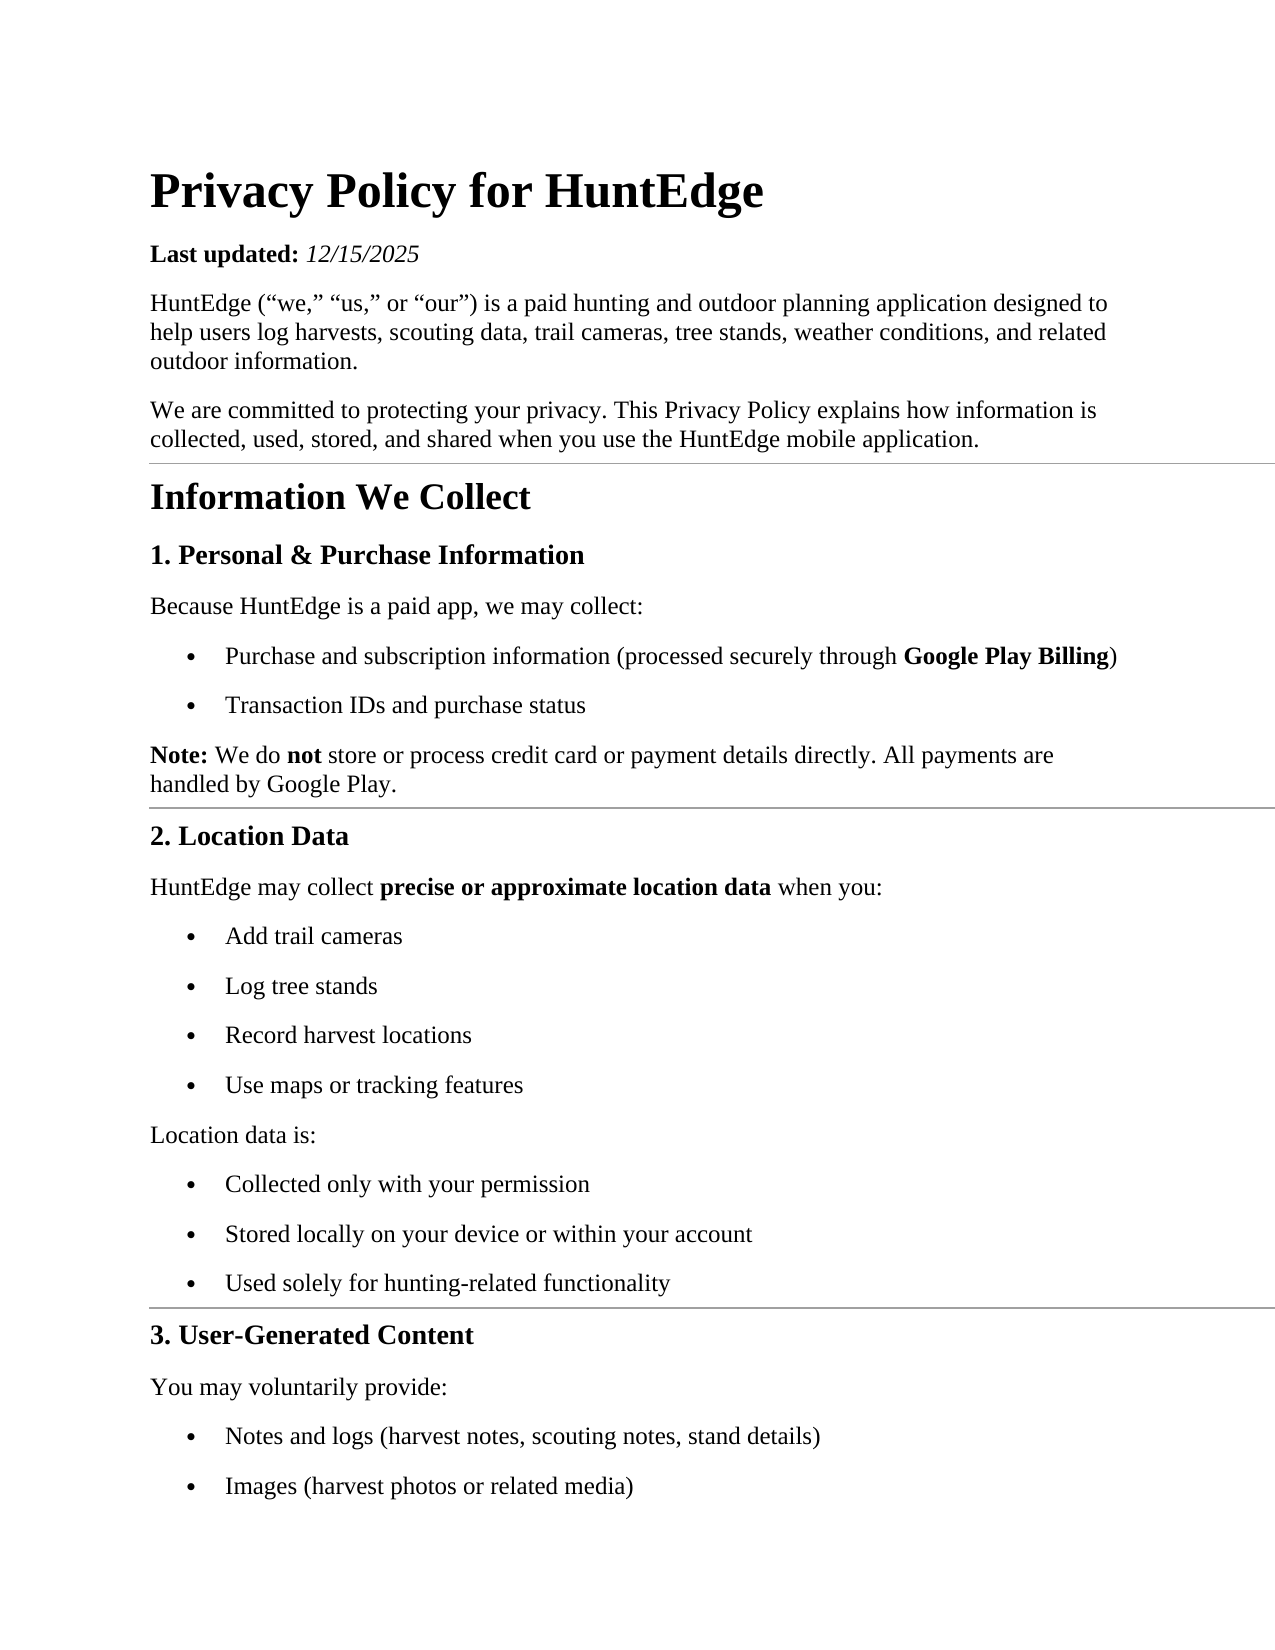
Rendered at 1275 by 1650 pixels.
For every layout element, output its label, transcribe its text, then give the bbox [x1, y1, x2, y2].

text Note: We do not store or process credit card or payment details directly. All payments are handled by Google Play. [150, 740, 1125, 797]
list Images (harvest photos or related media) [187, 1471, 1125, 1499]
list Transaction IDs and purchase status [187, 690, 1125, 719]
text Last updated: 12/15/2025 [150, 239, 1125, 267]
list Add trail cameras [187, 921, 1125, 950]
subtitle Information We Collect [150, 474, 1125, 517]
list Stored locally on your device or within your account [187, 1219, 1125, 1248]
text HuntEdge may collect precise or approximate location data when you: [150, 872, 1125, 901]
list Collected only with your permission [187, 1169, 1125, 1198]
list Log tree stands [187, 971, 1125, 1000]
text HuntEdge (“we,” “us,” or “our”) is a paid hunting and outdoor planning application designed to help users log harvests, scouting data, trail cameras, tree stands, weather conditions, and related outdoor information. [150, 288, 1125, 374]
list Purchase and subscription information (processed securely through Google Play Billing) [187, 641, 1125, 669]
subtitle 3. User-Generated Content [150, 1318, 1125, 1351]
subtitle Privacy Policy for HuntEdge [150, 160, 1125, 218]
list Notes and logs (harvest notes, scouting notes, stand details) [187, 1421, 1125, 1450]
subtitle 2. Location Data [150, 819, 1125, 851]
list Used solely for hunting-related functionality [187, 1268, 1125, 1297]
text You may voluntarily provide: [150, 1372, 1125, 1400]
list Use maps or tracking features [187, 1070, 1125, 1099]
text Because HuntEdge is a paid app, we may collect: [150, 591, 1125, 620]
text Location data is: [150, 1120, 1125, 1148]
list Record harvest locations [187, 1021, 1125, 1049]
subtitle 1. Personal & Purchase Information [150, 538, 1125, 570]
text We are committed to protecting your privacy. This Privacy Policy explains how information is collected, used, stored, and shared when you use the HuntEdge mobile application. [150, 395, 1125, 453]
